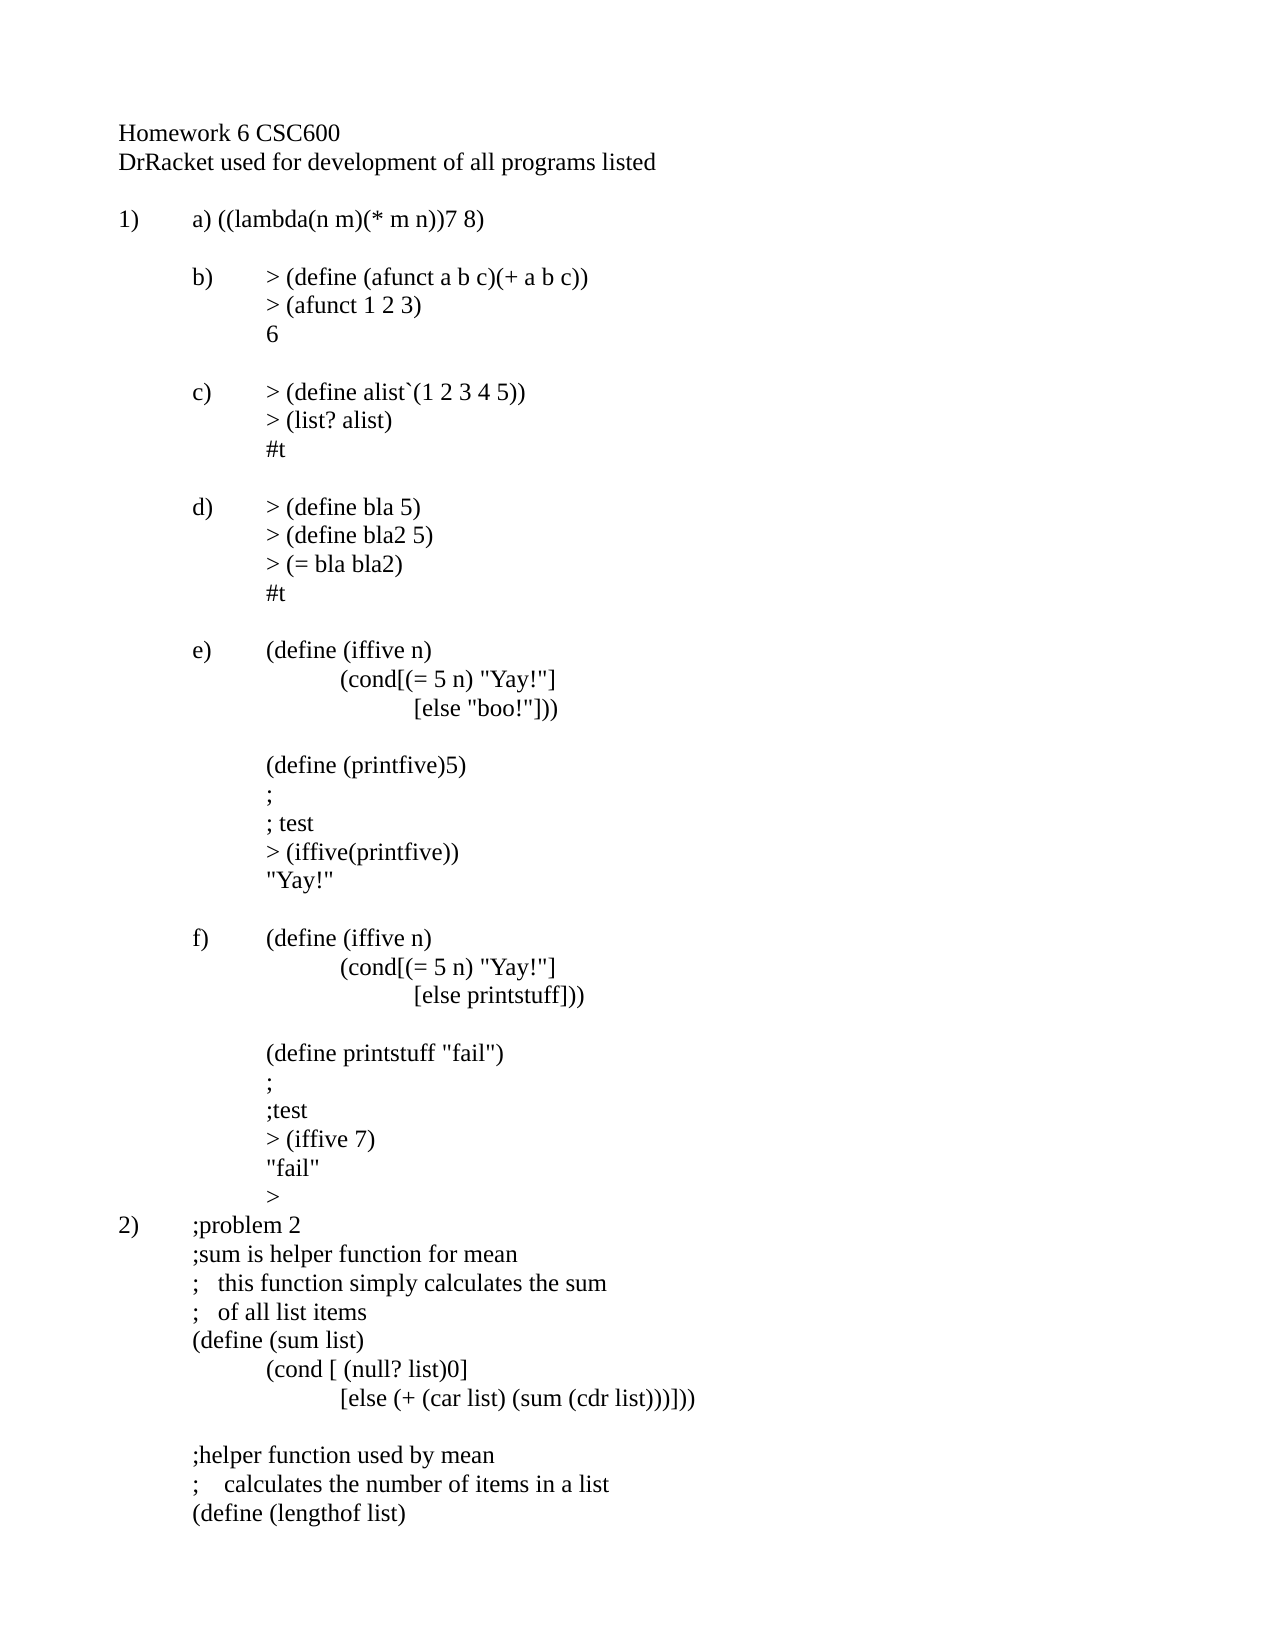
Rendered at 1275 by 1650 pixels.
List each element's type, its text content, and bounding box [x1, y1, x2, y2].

text b) > (define (afunct a b c)(+ a b c)) [118, 262, 1157, 291]
text > (iffive 7) [118, 1124, 1157, 1153]
text ;test [118, 1096, 1157, 1124]
text f) (define (iffive n) [118, 923, 1157, 952]
text [else "boo!"])) [118, 693, 1157, 722]
text > (list? alist) [118, 406, 1157, 434]
text > (= bla bla2) [118, 549, 1157, 578]
text ; [118, 779, 1157, 808]
text 1) a) ((lambda(n m)(* m n))7 8) [118, 204, 1157, 233]
text c) > (define alist`(1 2 3 4 5)) [118, 377, 1157, 406]
text e) (define (iffive n) [118, 636, 1157, 664]
text (define (printfive)5) [118, 751, 1157, 779]
text ; this function simply calculates the sum [118, 1268, 1157, 1297]
text #t [118, 434, 1157, 463]
text [else (+ (car list) (sum (cdr list)))])) [118, 1383, 1157, 1412]
text ;sum is helper function for mean [118, 1239, 1157, 1268]
text > [118, 1182, 1157, 1211]
text "fail" [118, 1153, 1157, 1182]
text (cond[(= 5 n) "Yay!"] [118, 664, 1157, 693]
text (cond[(= 5 n) "Yay!"] [118, 952, 1157, 981]
text Homework 6 CSC600 [118, 118, 1157, 147]
text > (afunct 1 2 3) [118, 291, 1157, 319]
text (define (sum list) [118, 1326, 1157, 1354]
text "Yay!" [118, 866, 1157, 894]
text [else printstuff])) [118, 981, 1157, 1009]
text > (iffive(printfive)) [118, 837, 1157, 866]
text 6 [118, 319, 1157, 348]
text (define (lengthof list) [118, 1498, 1157, 1527]
text #t [118, 578, 1157, 607]
text DrRacket used for development of all programs listed [118, 147, 1157, 176]
text (cond [ (null? list)0] [118, 1354, 1157, 1383]
text > (define bla2 5) [118, 521, 1157, 549]
text (define printstuff "fail") [118, 1038, 1157, 1067]
text ; of all list items [118, 1297, 1157, 1326]
text ;helper function used by mean [118, 1441, 1157, 1469]
text ; [118, 1067, 1157, 1096]
text ; calculates the number of items in a list [118, 1469, 1157, 1498]
text ; test [118, 808, 1157, 837]
text d) > (define bla 5) [118, 492, 1157, 521]
text 2) ;problem 2 [118, 1211, 1157, 1239]
